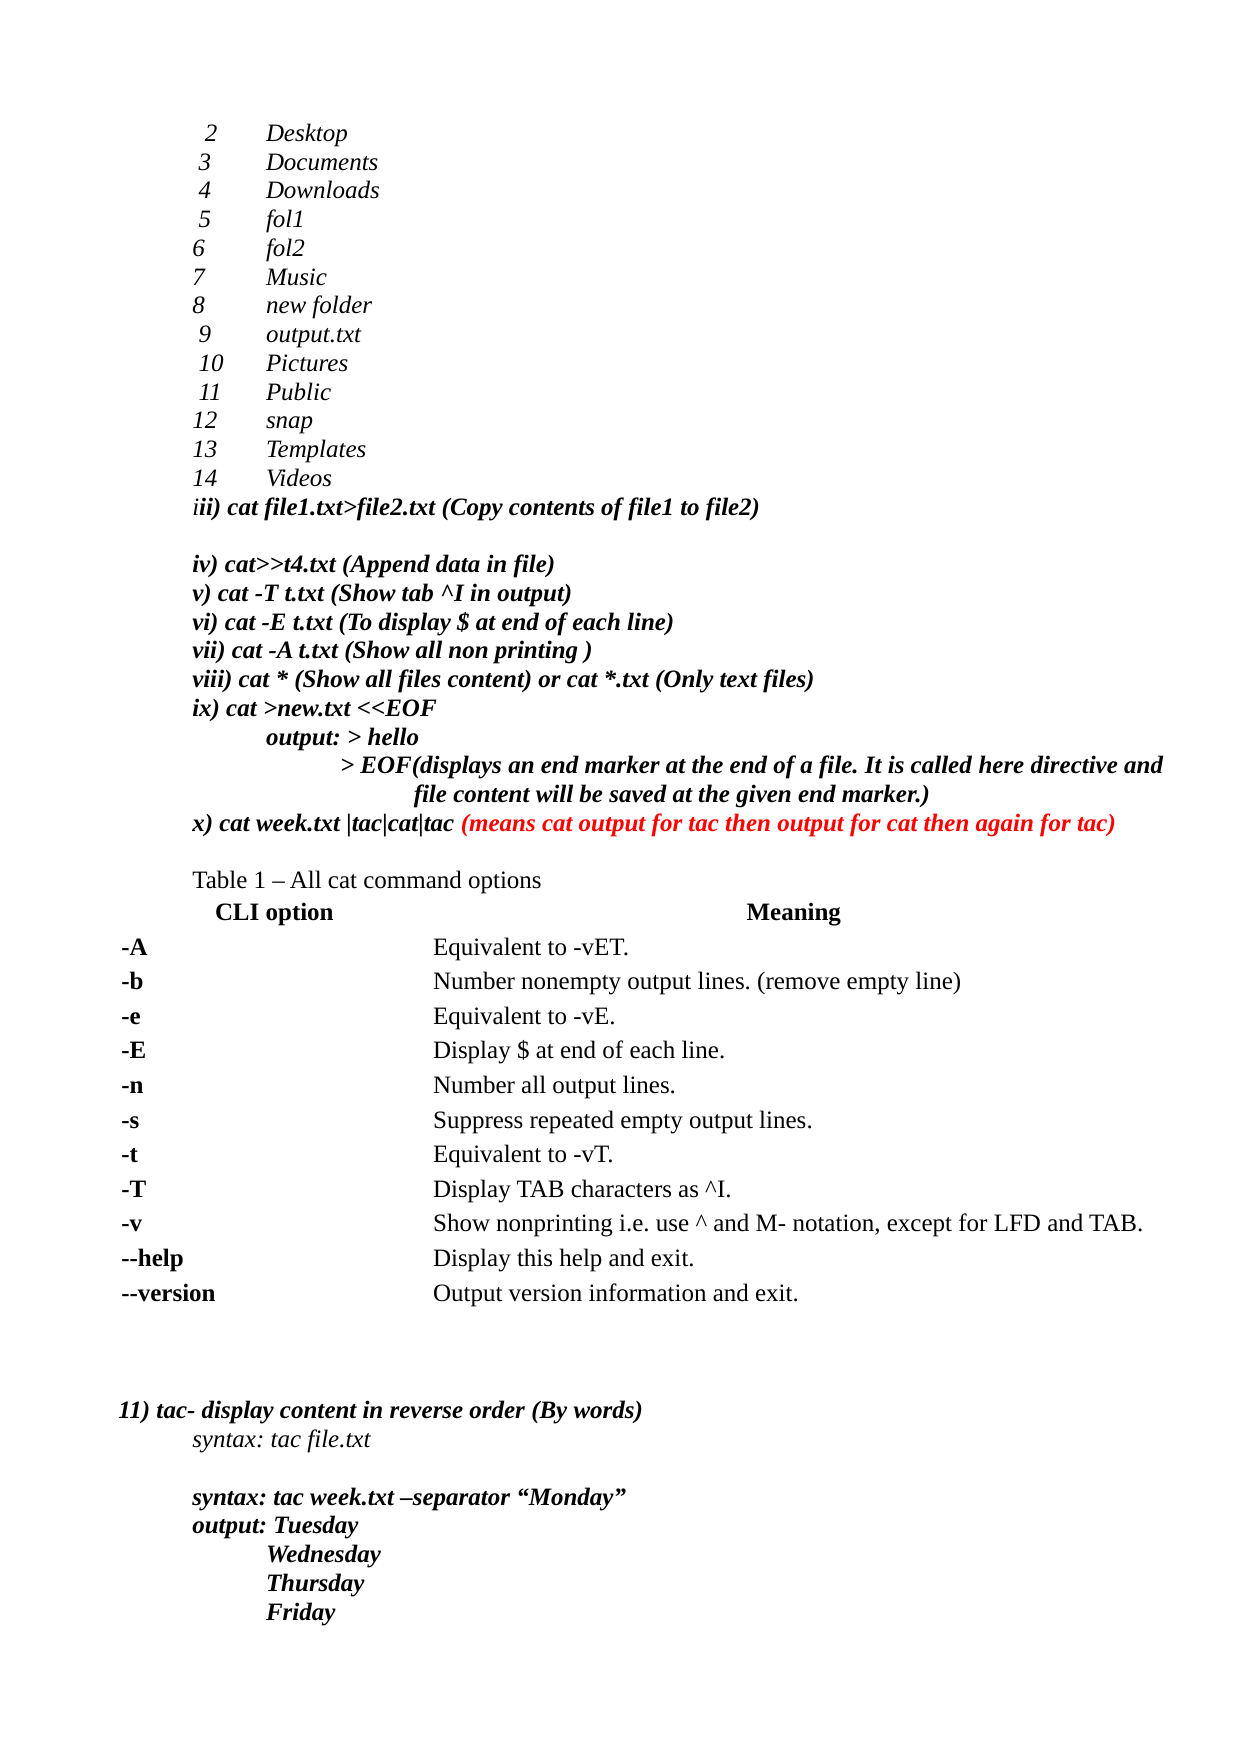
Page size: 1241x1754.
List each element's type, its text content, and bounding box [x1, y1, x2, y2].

text 3 Documents [118, 147, 1187, 176]
text 10 Pictures [118, 348, 1187, 377]
text 9 output.txt [118, 319, 1187, 348]
table_cell --help [118, 1240, 430, 1275]
table_cell Show nonprinting i.e. use ^ and M- notation, except for LFD and TAB. [430, 1206, 1157, 1240]
table_cell Suppress repeated empty output lines. [430, 1102, 1157, 1136]
table_cell -E [118, 1033, 430, 1067]
text ix) cat >new.txt <<EOF [118, 693, 1187, 722]
table_header CLI option [118, 894, 430, 929]
text 6 fol2 [118, 233, 1187, 262]
text output: Tuesday [118, 1511, 1187, 1539]
text vii) cat -A t.txt (Show all non printing ) [118, 636, 1187, 664]
table_cell Equivalent to -vT. [430, 1136, 1157, 1171]
text 11 Public [118, 377, 1187, 406]
text 8 new folder [118, 291, 1187, 319]
table_cell Display TAB characters as ^I. [430, 1171, 1157, 1206]
table_header Meaning [430, 894, 1157, 929]
table_cell -s [118, 1102, 430, 1136]
table_cell -b [118, 964, 430, 998]
text 13 Templates [118, 434, 1187, 463]
table_cell --version [118, 1275, 430, 1309]
text output: > hello [118, 722, 1187, 751]
text 14 Videos [118, 463, 1187, 492]
table_cell -e [118, 998, 430, 1033]
text 7 Music [118, 262, 1187, 291]
table_cell Display $ at end of each line. [430, 1033, 1157, 1067]
text Thursday [118, 1568, 1187, 1597]
table_cell -t [118, 1136, 430, 1171]
table_cell Output version information and exit. [430, 1275, 1157, 1309]
text iii) cat file1.txt>file2.txt (Copy contents of file1 to file2) [118, 492, 1187, 521]
table_cell Display this help and exit. [430, 1240, 1157, 1275]
text Friday [118, 1597, 1187, 1626]
text 12 snap [118, 406, 1187, 434]
text vi) cat -E t.txt (To display $ at end of each line) [118, 607, 1187, 636]
text viii) cat * (Show all files content) or cat *.txt (Only text files) [118, 664, 1187, 693]
text 11) tac- display content in reverse order (By words) [118, 1396, 1187, 1424]
table_cell Number all output lines. [430, 1067, 1157, 1102]
table_cell -A [118, 929, 430, 963]
table_cell -v [118, 1206, 430, 1240]
text Table 1 – All cat command options [118, 866, 1187, 894]
text iv) cat>>t4.txt (Append data in file) [118, 549, 1187, 578]
text x) cat week.txt |tac|cat|tac (means cat output for tac then output for cat then again for tac) [118, 808, 1187, 837]
text syntax: tac file.txt [118, 1424, 1187, 1453]
text syntax: tac week.txt –separator “Monday” [118, 1482, 1187, 1511]
text > EOF(displays an end marker at the end of a file. It is called here directive and file content will be saved at the given end marker.) [118, 751, 1187, 808]
table_cell Number nonempty output lines. (remove empty line) [430, 964, 1157, 998]
table_cell Equivalent to -vET. [430, 929, 1157, 963]
text 4 Downloads [118, 176, 1187, 204]
table_cell Equivalent to -vE. [430, 998, 1157, 1033]
text Wednesday [118, 1539, 1187, 1568]
table_cell -n [118, 1067, 430, 1102]
text 2 Desktop [118, 118, 1187, 147]
table_cell -T [118, 1171, 430, 1206]
text 5 fol1 [118, 204, 1187, 233]
text v) cat -T t.txt (Show tab ^I in output) [118, 578, 1187, 607]
